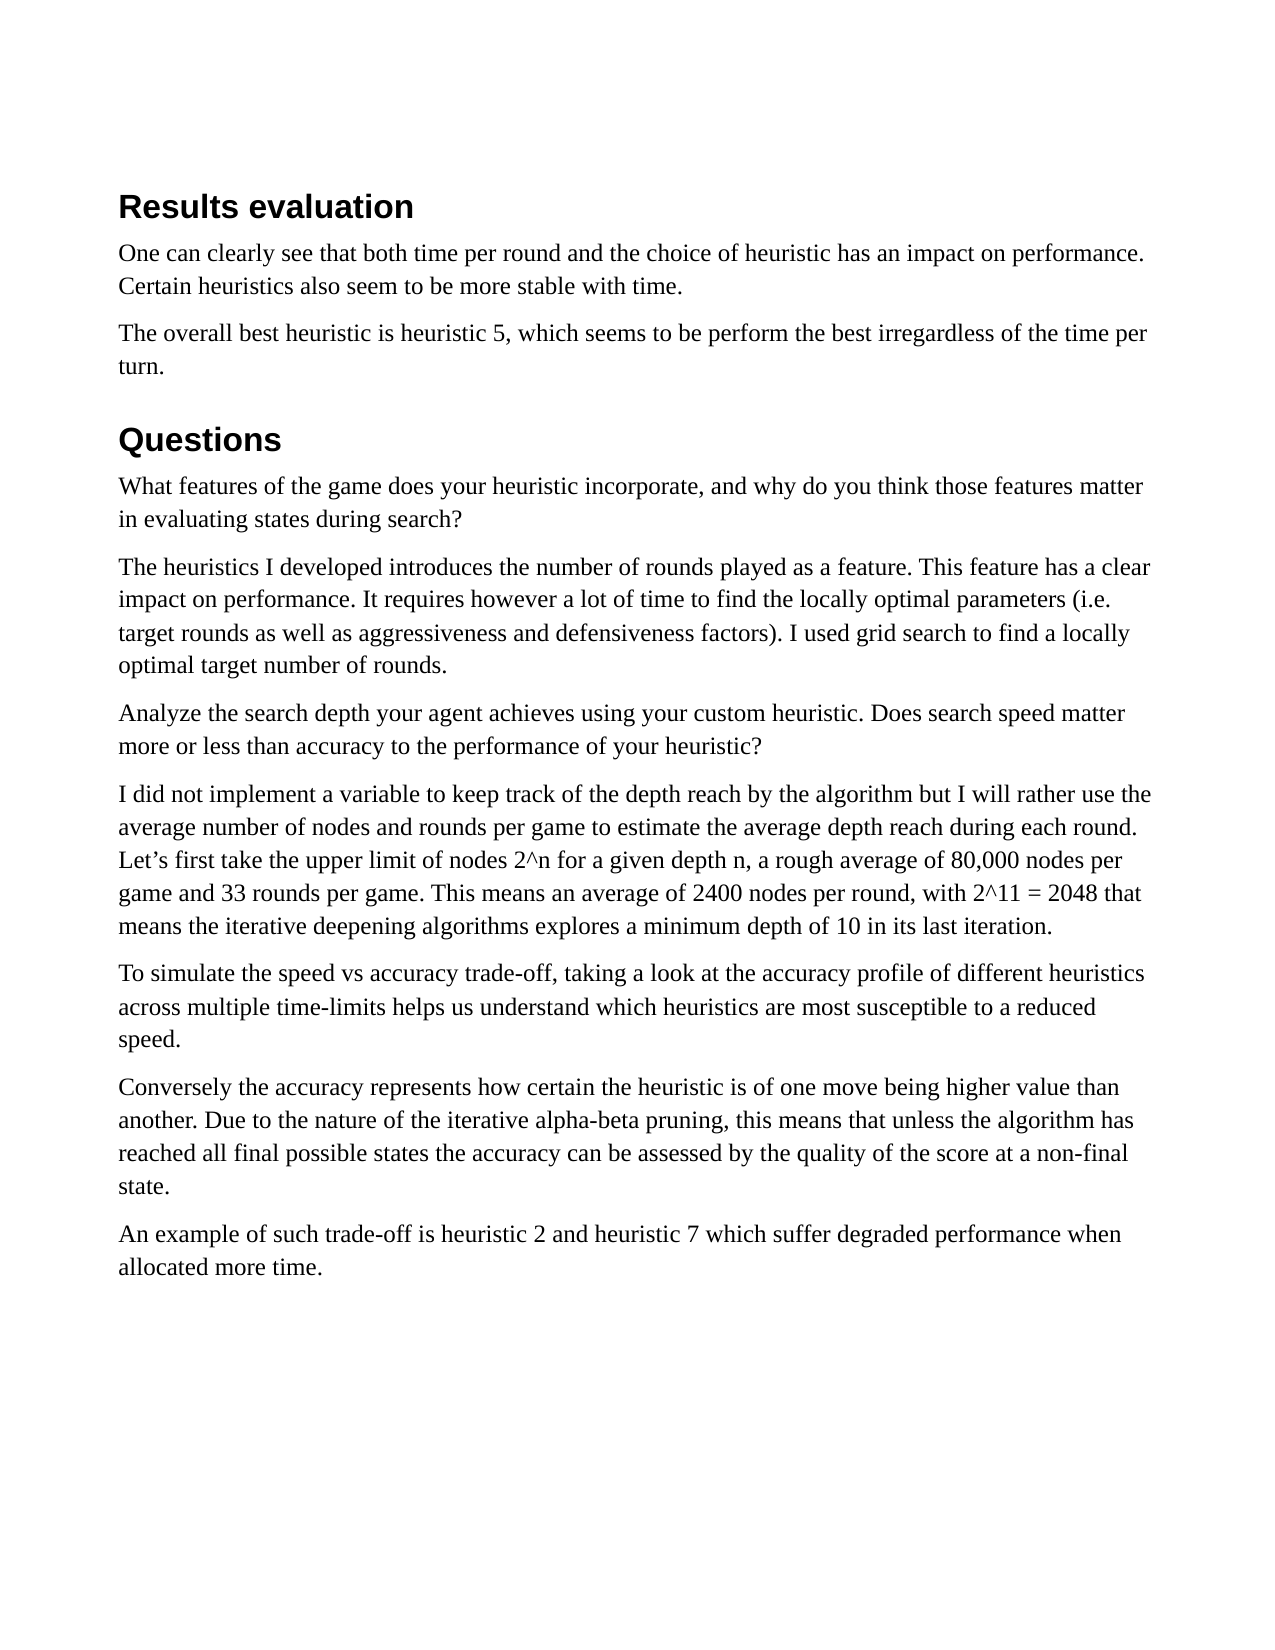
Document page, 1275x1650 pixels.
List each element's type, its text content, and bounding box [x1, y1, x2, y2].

text What features of the game does your heuristic incorporate, and why do you think those features matter in evaluating states during search? [118, 471, 1157, 533]
text To simulate the speed vs accuracy trade-off, taking a look at the accuracy profile of different heuristics across multiple time-limits helps us understand which heuristics are most susceptible to a reduced speed. [118, 958, 1157, 1053]
text The heuristics I developed introduces the number of rounds played as a feature. This feature has a clear impact on performance. It requires however a lot of time to find the locally optimal parameters (i.e. target rounds as well as aggressiveness and defensiveness factors). I used grid search to find a locally optimal target number of rounds. [118, 552, 1157, 679]
text I did not implement a variable to keep track of the depth reach by the algorithm but I will rather use the average number of nodes and rounds per game to estimate the average depth reach during each round. Let’s first take the upper limit of nodes 2^n for a given depth n, a rough average of 80,000 nodes per game and 33 rounds per game. This means an average of 2400 nodes per round, with 2^11 = 2048 that means the iterative deepening algorithms explores a minimum depth of 10 in its last iteration. [118, 779, 1157, 940]
text An example of such trade-off is heuristic 2 and heuristic 7 which suffer degraded performance when allocated more time. [118, 1219, 1157, 1281]
subtitle Questions [118, 420, 1157, 458]
text The overall best heuristic is heuristic 5, which seems to be perform the best irregardless of the time per turn. [118, 318, 1157, 380]
text Analyze the search depth your agent achieves using your custom heuristic. Does search speed matter more or less than accuracy to the performance of your heuristic? [118, 698, 1157, 760]
text One can clearly see that both time per round and the choice of heuristic has an impact on performance. Certain heuristics also seem to be more stable with time. [118, 238, 1157, 299]
subtitle Results evaluation [118, 187, 1157, 225]
text Conversely the accuracy represents how certain the heuristic is of one move being higher value than another. Due to the nature of the iterative alpha-beta pruning, this means that unless the algorithm has reached all final possible states the accuracy can be assessed by the quality of the score at a non-final state. [118, 1072, 1157, 1200]
